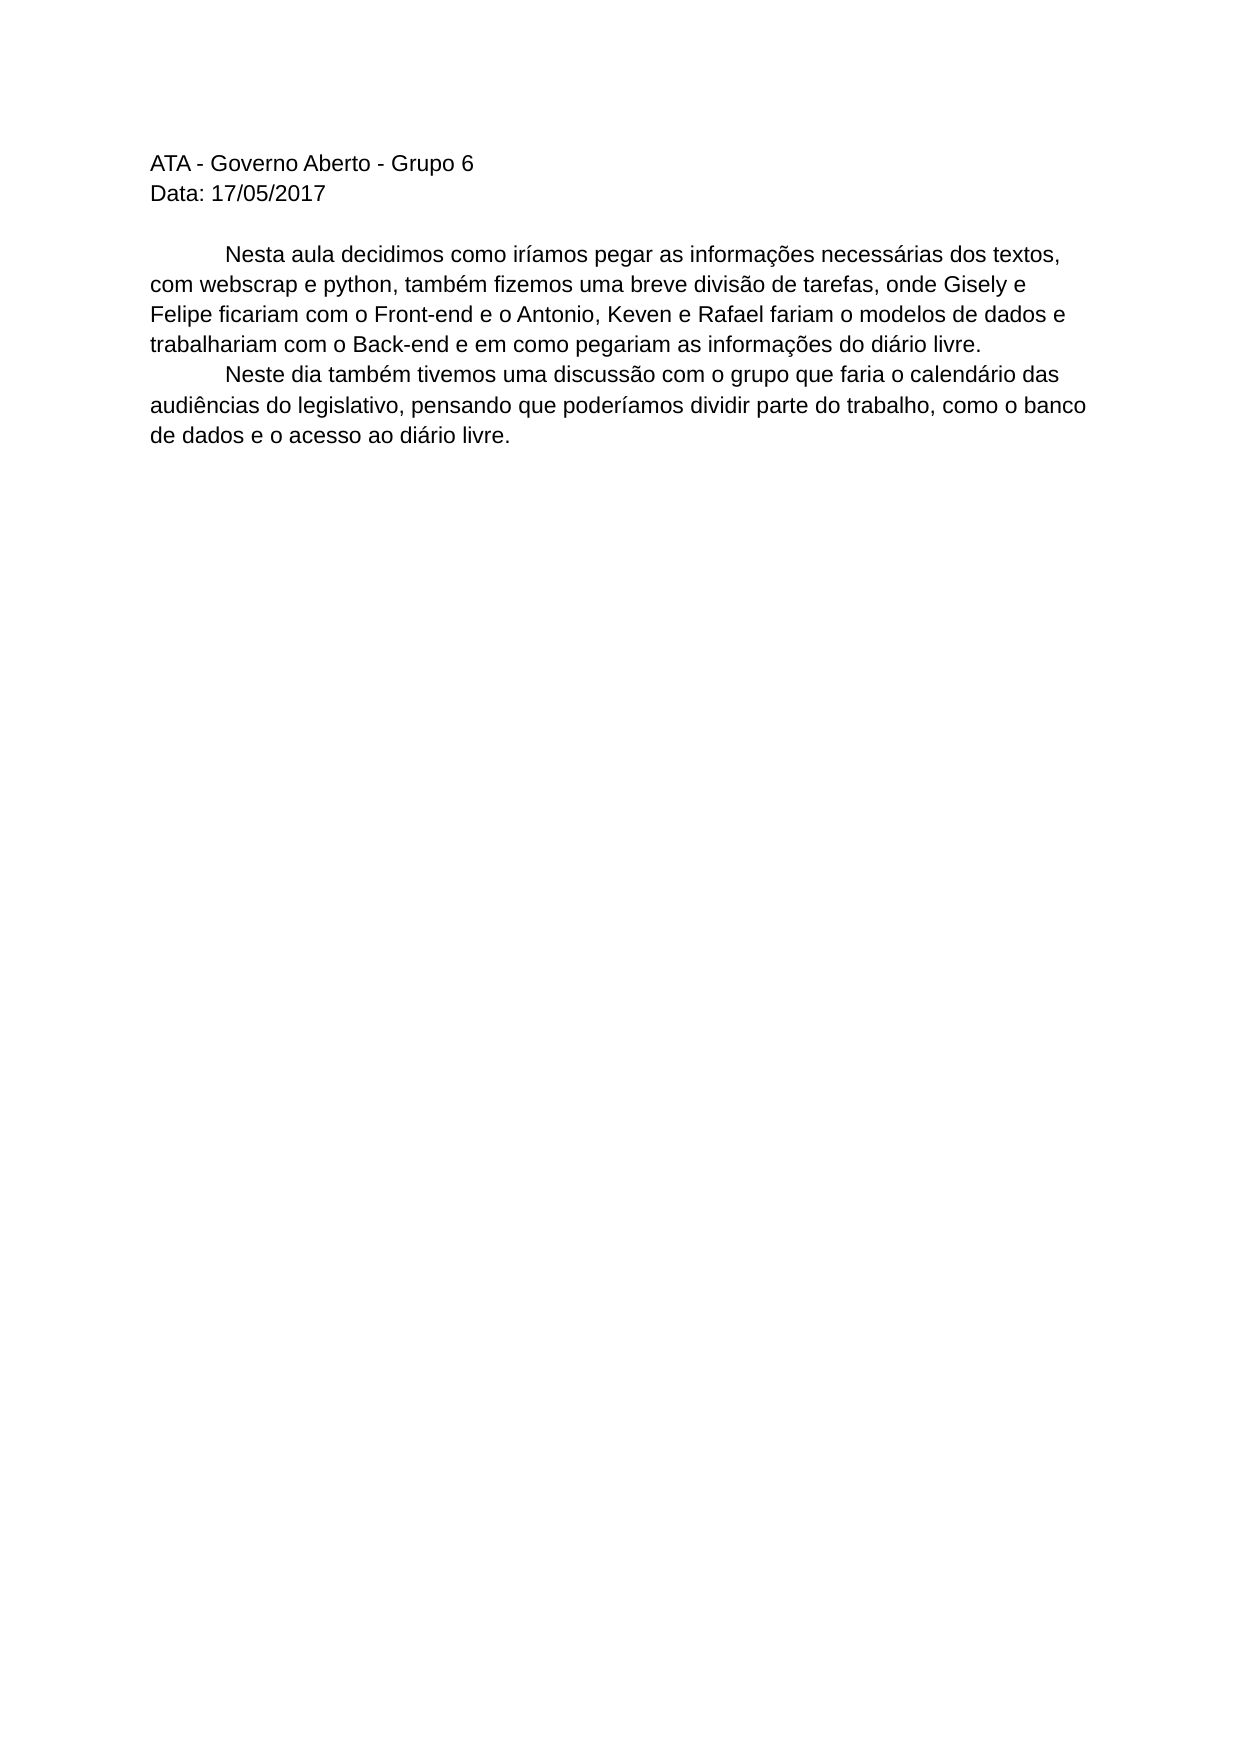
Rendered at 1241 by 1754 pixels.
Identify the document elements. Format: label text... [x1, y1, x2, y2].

text Nesta aula decidimos como iríamos pegar as informações necessárias dos textos, com webscrap e python, também fizemos uma breve divisão de tarefas, onde Gisely e Felipe ficariam com o Front-end e o Antonio, Keven e Rafael fariam o modelos de dados e trabalhariam com o Back-end e em como pegariam as informações do diário livre. [150, 241, 1090, 358]
text Data: 17/05/2017 [150, 180, 1090, 207]
text ATA - Governo Aberto - Grupo 6 [150, 150, 1090, 176]
text Neste dia também tivemos uma discussão com o grupo que faria o calendário das audiências do legislativo, pensando que poderíamos dividir parte do trabalho, como o banco de dados e o acesso ao diário livre. [150, 361, 1090, 448]
